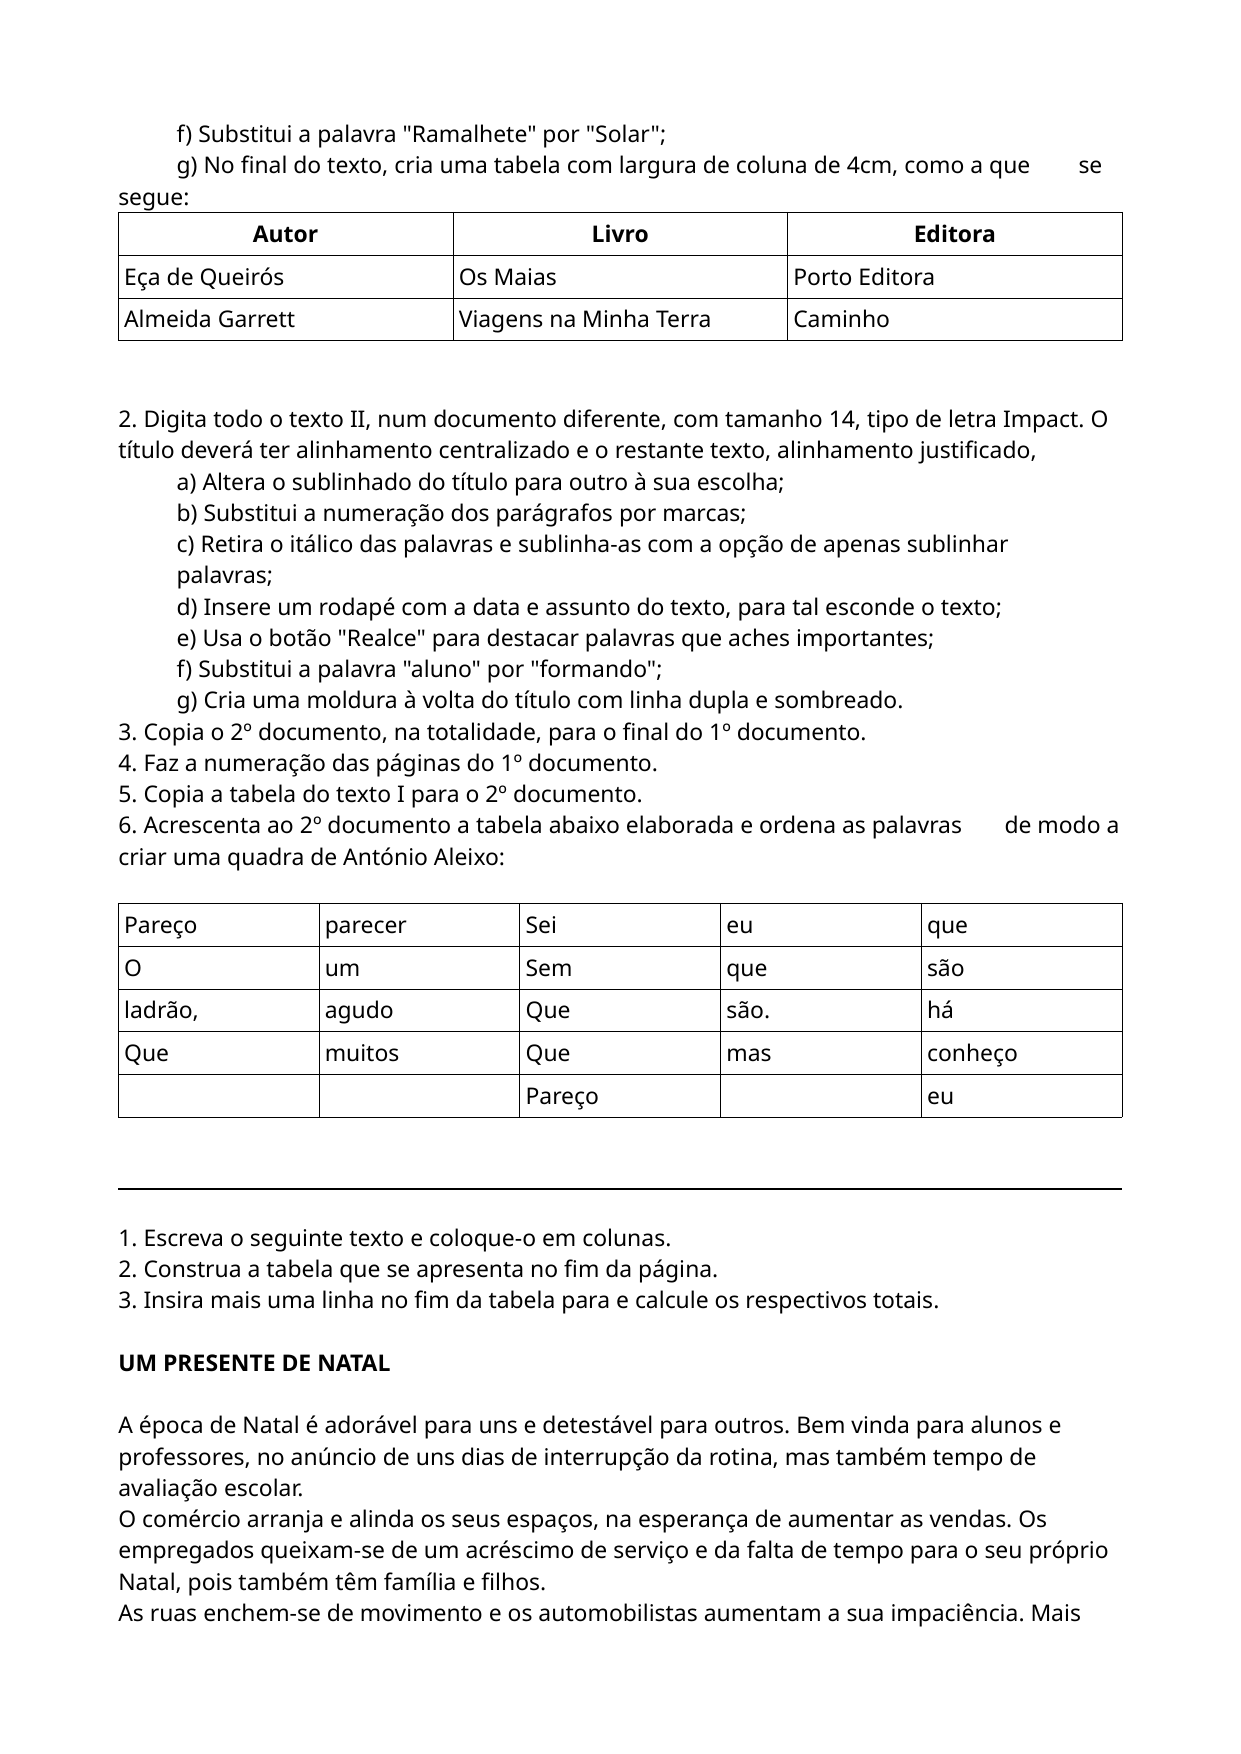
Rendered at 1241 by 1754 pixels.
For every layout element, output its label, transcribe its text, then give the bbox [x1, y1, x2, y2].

text d) Insere um rodapé com a data e assunto do texto, para tal esconde o texto; [118, 590, 1122, 622]
text a) Altera o sublinhado do título para outro à sua escolha; [118, 465, 1122, 497]
table_header Sei [520, 904, 720, 946]
text g) No final do texto, cria uma tabela com largura de coluna de 4cm, como a que se segue: [118, 149, 1122, 212]
table_cell Caminho [788, 299, 1122, 340]
text 3. Insira mais uma linha no fim da tabela para e calcule os respectivos totais. [118, 1284, 1122, 1315]
text A época de Natal é adorável para uns e detestável para outros. Bem vinda para alunos e professores, no anúncio de uns dias de interrupção da rotina, mas também tempo de avaliação escolar. [118, 1409, 1122, 1503]
text 2. Construa a tabela que se apresenta no fim da página. [118, 1253, 1122, 1284]
table_header parecer [320, 904, 519, 946]
table_cell há [922, 990, 1122, 1031]
table_cell Porto Editora [788, 256, 1122, 297]
table_header eu [721, 904, 921, 946]
text UM PRESENTE DE NATAL [118, 1347, 1122, 1378]
text c) Retira o itálico das palavras e sublinha-as com a opção de apenas sublinhar palavras; [118, 528, 1122, 590]
table_cell agudo [320, 990, 519, 1031]
table_cell são. [721, 990, 921, 1031]
table_cell Os Maias [454, 256, 787, 297]
table_header Editora [788, 213, 1122, 255]
text f) Substitui a palavra "aluno" por "formando"; [118, 653, 1122, 684]
table_cell um [320, 947, 519, 988]
table_cell Viagens na Minha Terra [454, 299, 787, 340]
text e) Usa o botão "Realce" para destacar palavras que aches importantes; [118, 622, 1122, 653]
text 2. Digita todo o texto II, num documento diferente, com tamanho 14, tipo de letra Impact. O título deverá ter alinhamento centralizado e o restante texto, alinhamento justificado, [118, 403, 1122, 465]
table_header Autor [119, 213, 453, 255]
table_header Livro [454, 213, 787, 255]
table_cell [721, 1075, 921, 1117]
table_cell muitos [320, 1032, 519, 1074]
table_cell Eça de Queirós [119, 256, 453, 297]
table_cell ladrão, [119, 990, 319, 1031]
table_cell Almeida Garrett [119, 299, 453, 340]
table_cell [320, 1075, 519, 1117]
table_cell Que [520, 990, 720, 1031]
table_cell Que [119, 1032, 319, 1074]
table_cell que [721, 947, 921, 988]
text g) Cria uma moldura à volta do título com linha dupla e sombreado. [118, 684, 1122, 715]
table_cell [119, 1075, 319, 1117]
table_cell Que [520, 1032, 720, 1074]
text 4. Faz a numeração das páginas do 1º documento. [118, 747, 1122, 778]
table_header Pareço [119, 904, 319, 946]
text b) Substitui a numeração dos parágrafos por marcas; [118, 497, 1122, 528]
text As ruas enchem-se de movimento e os automobilistas aumentam a sua impaciência. Mais [118, 1597, 1122, 1628]
table_cell conheço [922, 1032, 1122, 1074]
table_cell Pareço [520, 1075, 720, 1117]
text O comércio arranja e alinda os seus espaços, na esperança de aumentar as vendas. Os empregados queixam-se de um acréscimo de serviço e da falta de tempo para o seu próprio Natal, pois também têm família e filhos. [118, 1503, 1122, 1597]
table_cell Sem [520, 947, 720, 988]
text 6. Acrescenta ao 2º documento a tabela abaixo elaborada e ordena as palavras de modo a criar uma quadra de António Aleixo: [118, 809, 1122, 872]
table_header que [922, 904, 1122, 946]
text 3. Copia o 2º documento, na totalidade, para o final do 1º documento. [118, 715, 1122, 747]
table_cell são [922, 947, 1122, 988]
text 1. Escreva o seguinte texto e coloque-o em colunas. [118, 1222, 1122, 1253]
table_cell O [119, 947, 319, 988]
text 5. Copia a tabela do texto I para o 2º documento. [118, 778, 1122, 809]
table_cell mas [721, 1032, 921, 1074]
table_cell eu [922, 1075, 1122, 1117]
text f) Substitui a palavra "Ramalhete" por "Solar"; [118, 118, 1122, 149]
